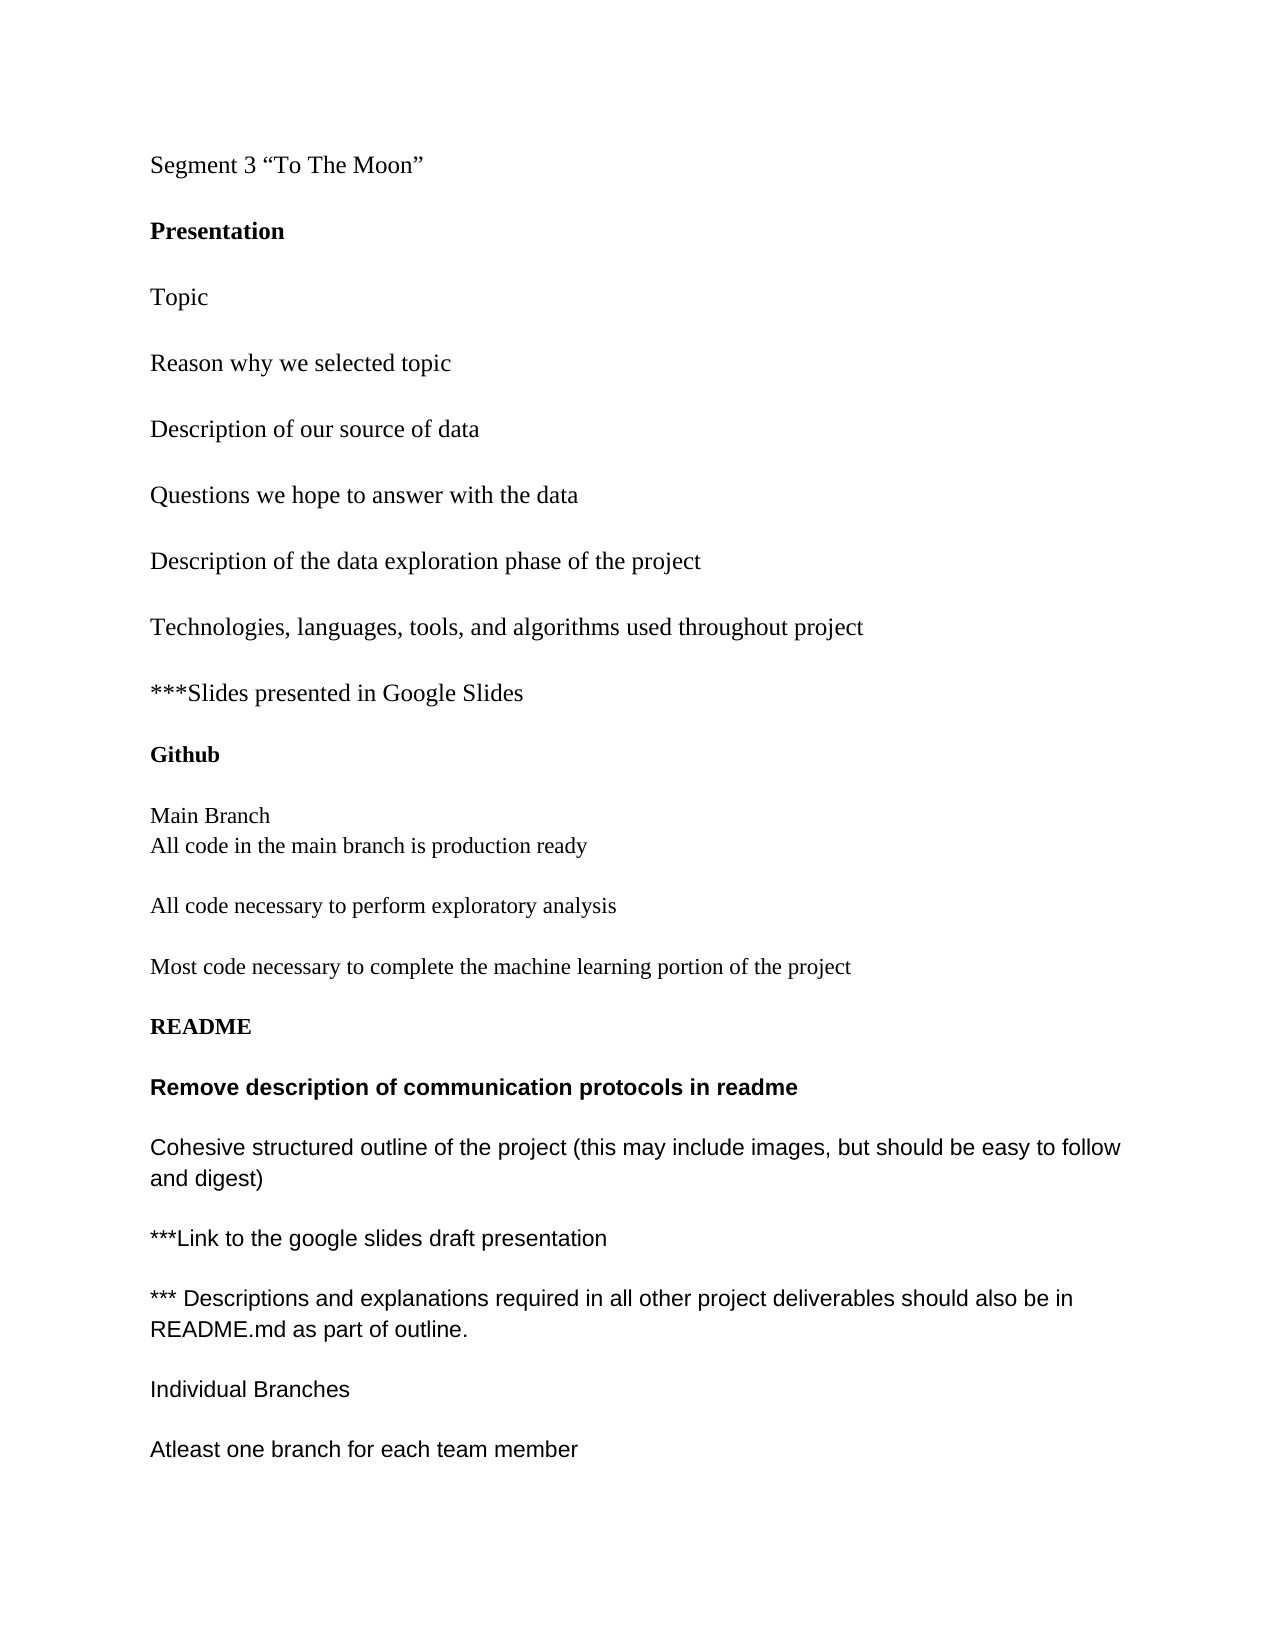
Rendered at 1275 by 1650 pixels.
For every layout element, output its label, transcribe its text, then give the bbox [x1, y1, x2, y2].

text Technologies, languages, tools, and algorithms used throughout project [150, 612, 1125, 641]
text ***Slides presented in Google Slides [150, 678, 1125, 707]
text Reason why we selected topic [150, 348, 1125, 377]
text All code in the main branch is production ready [150, 832, 1125, 858]
text Description of our source of data [150, 414, 1125, 443]
text Cohesive structured outline of the project (this may include images, but should be easy to follow and digest) [150, 1134, 1125, 1191]
text All code necessary to perform exploratory analysis [150, 893, 1125, 919]
text Github [150, 742, 1125, 768]
text Main Branch [150, 802, 1125, 828]
text README [150, 1013, 1125, 1040]
text Questions we hope to answer with the data [150, 480, 1125, 509]
text Topic [150, 282, 1125, 311]
text Presentation [150, 216, 1125, 245]
text Remove description of communication protocols in readme [150, 1074, 1125, 1100]
text ***Link to the google slides draft presentation [150, 1225, 1125, 1251]
text Segment 3 “To The Moon” [150, 150, 1125, 179]
text Most code necessary to complete the machine learning portion of the project [150, 953, 1125, 979]
text Individual Branches [150, 1376, 1125, 1402]
text Atleast one branch for each team member [150, 1436, 1125, 1463]
text *** Descriptions and explanations required in all other project deliverables should also be in README.md as part of outline. [150, 1285, 1125, 1342]
text Description of the data exploration phase of the project [150, 546, 1125, 575]
